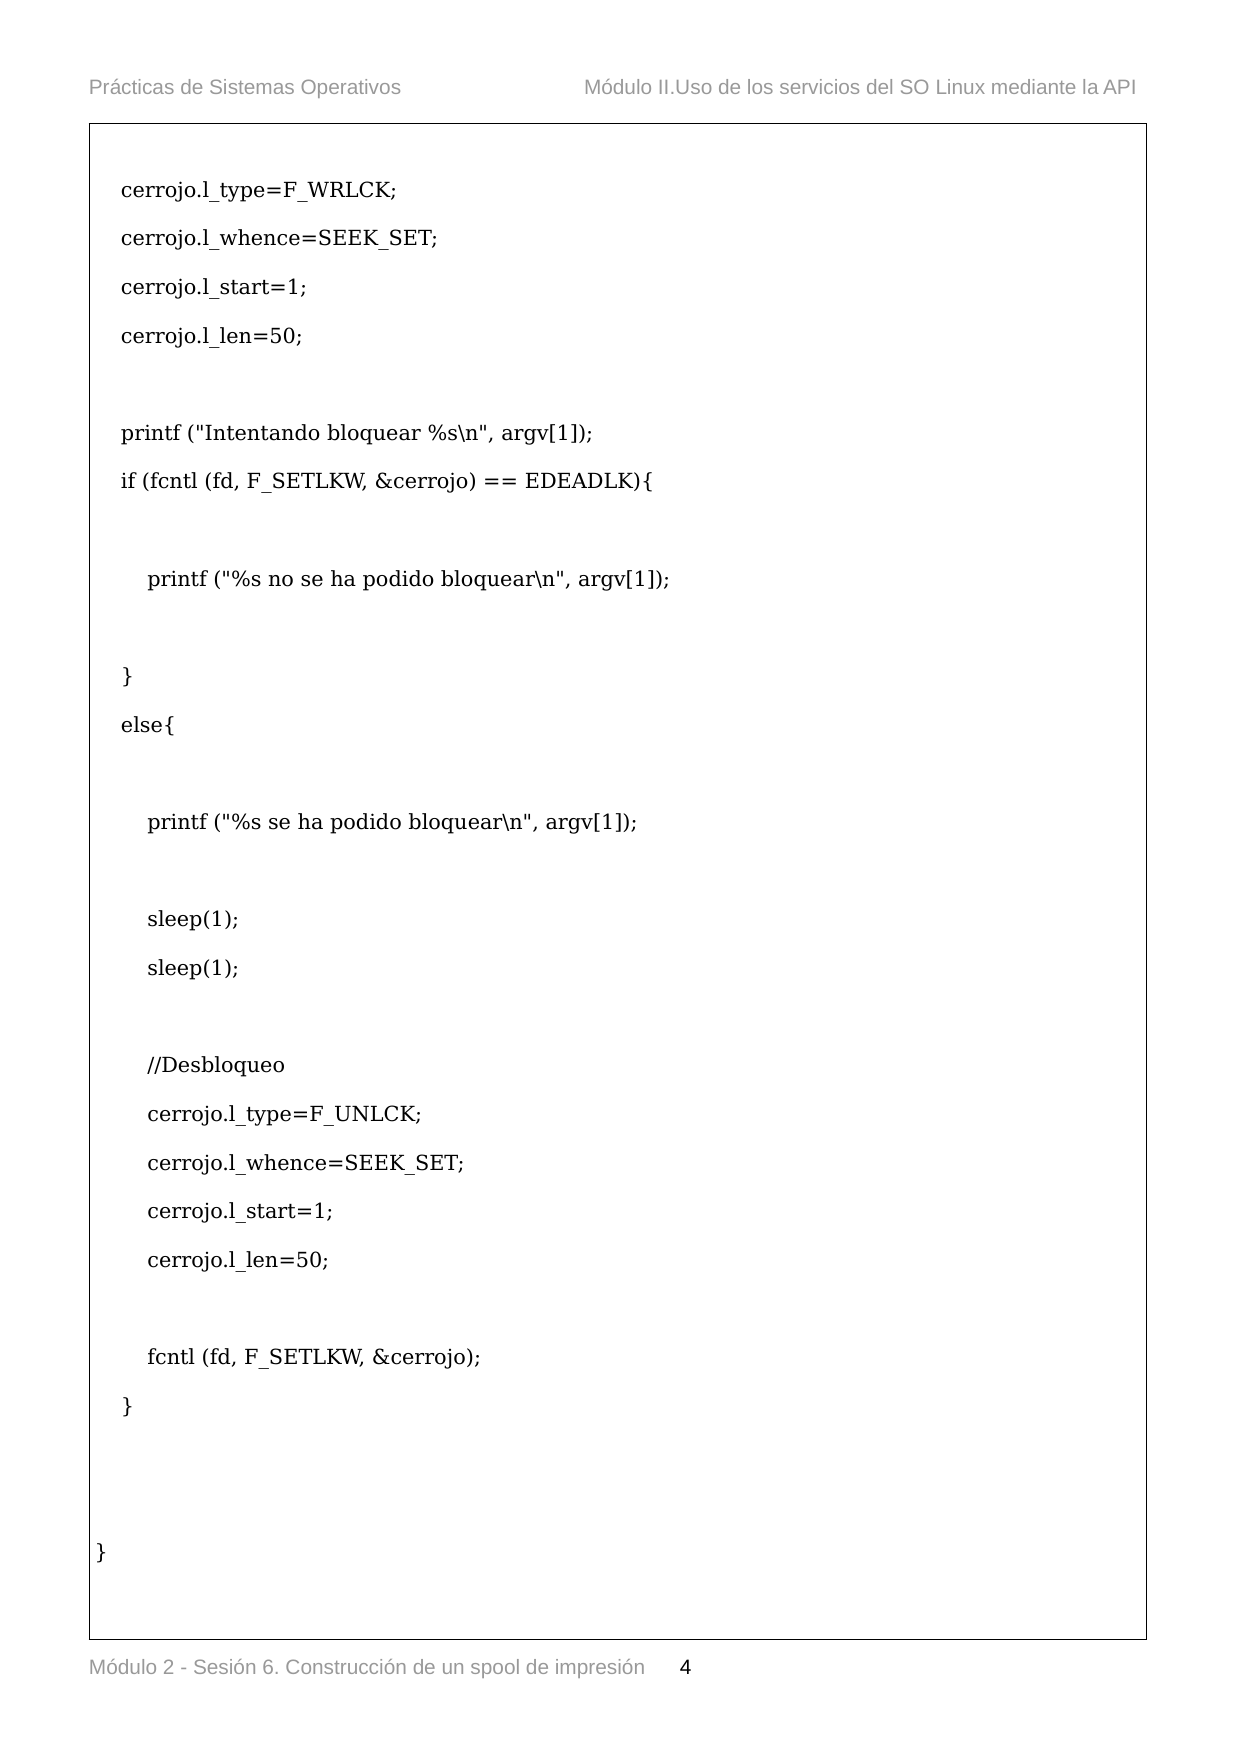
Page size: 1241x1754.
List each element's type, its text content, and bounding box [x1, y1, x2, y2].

table_header cerrojo.l_type=F_WRLCK; cerrojo.l_whence=SEEK_SET; cerrojo.l_start=1; cerrojo.l_len=50; printf ("Intentando bloquear %s\n", argv[1]); if (fcntl (fd, F_SETLKW, &cerrojo) == EDEADLK){ printf ("%s no se ha podido bloquear\n", argv[1]); } else{ printf ("%s se ha podido bloquear\n", argv[1]); sleep(1); sleep(1); //Desbloqueo cerrojo.l_type=F_UNLCK; cerrojo.l_whence=SEEK_SET; cerrojo.l_start=1; cerrojo.l_len=50; fcntl (fd, F_SETLKW, &cerrojo); } } [90, 124, 1146, 1639]
